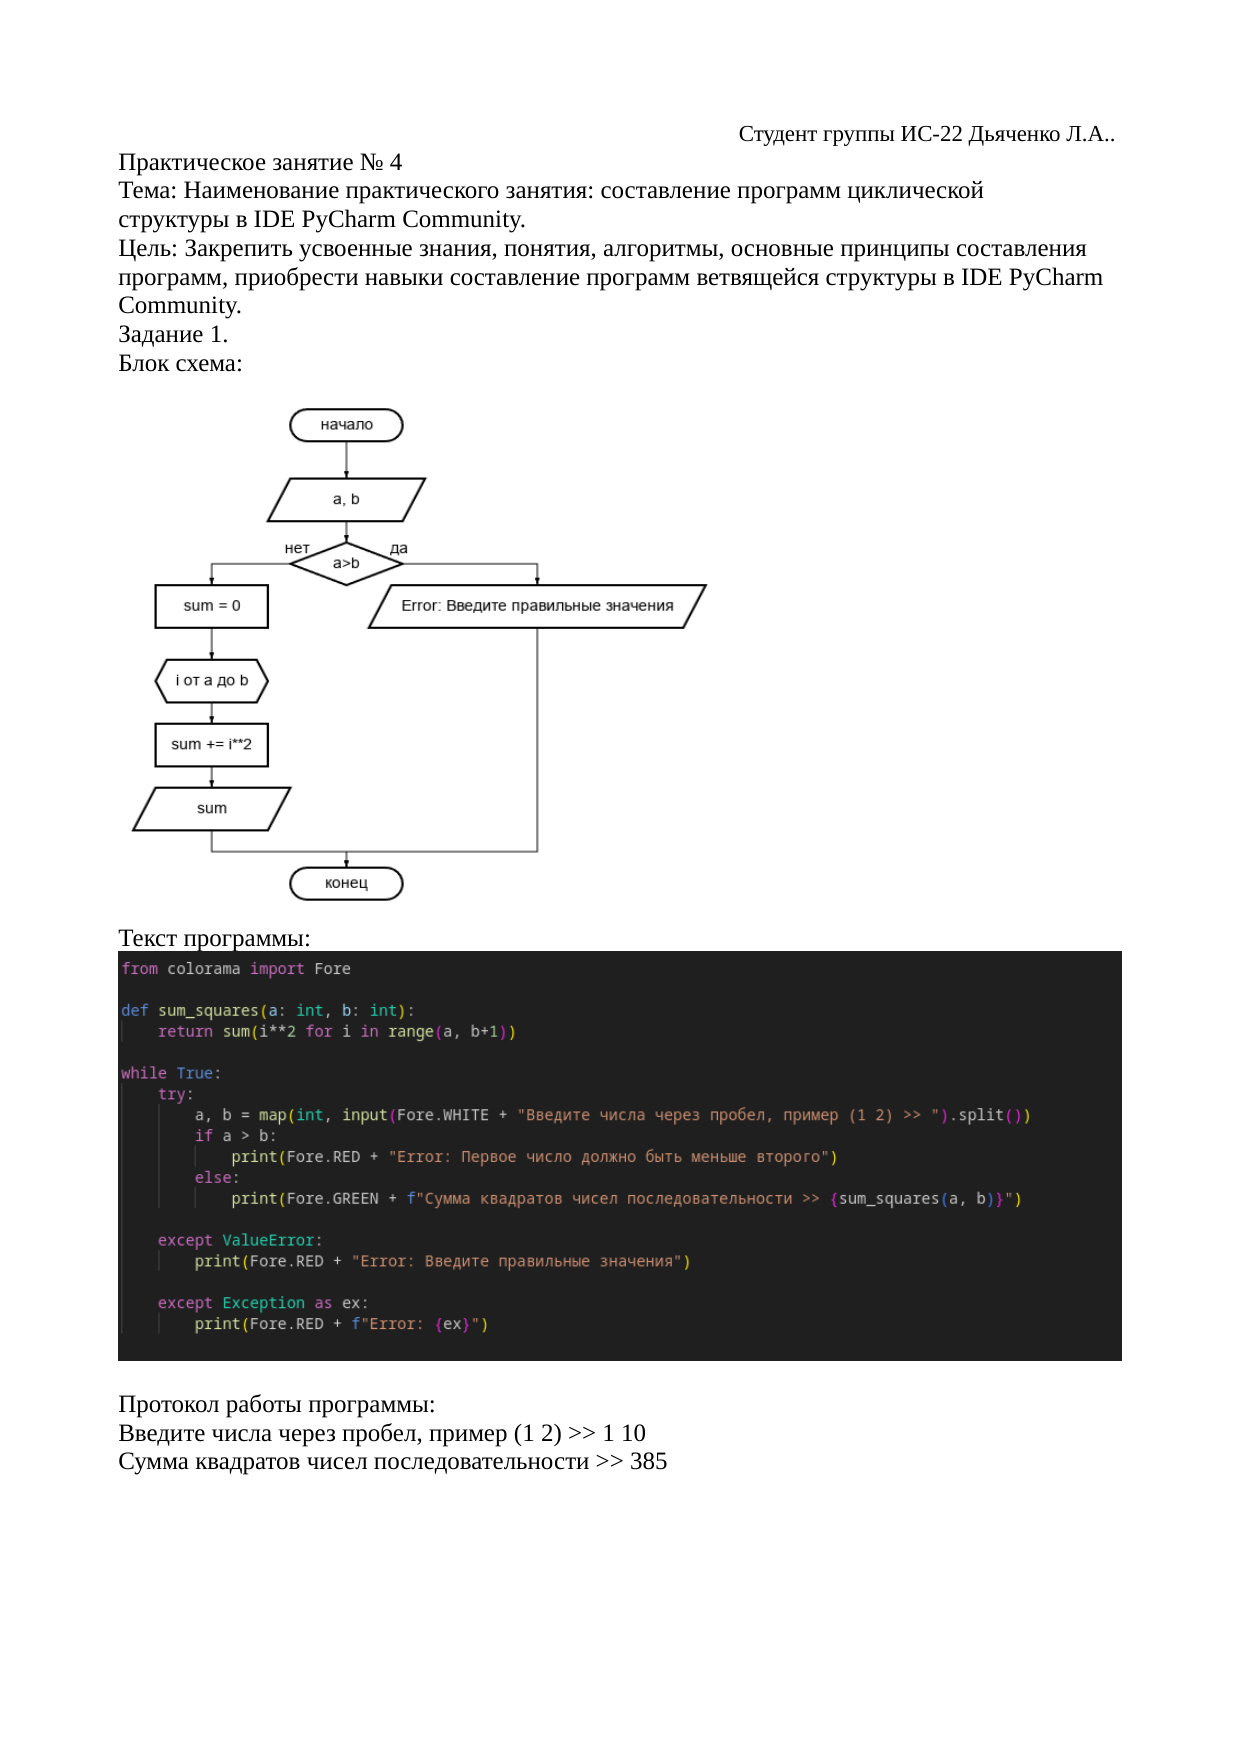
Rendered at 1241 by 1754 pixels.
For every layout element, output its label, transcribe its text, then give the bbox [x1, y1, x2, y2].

text программ, приобрести навыки составление программ ветвящейся структуры в IDE PyCharm [118, 262, 1122, 291]
text Тема: Наименование практического занятия: составление программ циклической [118, 176, 1122, 204]
text Протокол работы программы: [118, 1389, 1122, 1418]
text Блок схема: [118, 348, 1122, 377]
text Практическое занятие № 4 [118, 147, 1122, 176]
text Цель: Закрепить усвоенные знания, понятия, алгоритмы, основные принципы составления [118, 233, 1122, 262]
text Студент группы ИС-22 Дьяченко Л.А.. [118, 118, 1122, 147]
text структуры в IDE PyCharm Community. [118, 204, 1122, 233]
text Community. [118, 291, 1122, 319]
text Введите числа через пробел, пример (1 2) >> 1 10 [118, 1418, 1122, 1446]
picture [122, 388, 717, 921]
text Текст программы: [118, 923, 1122, 951]
text Задание 1. [118, 319, 1122, 348]
text Сумма квадратов чисел последовательности >> 385 [118, 1446, 1122, 1475]
picture [118, 951, 1122, 1361]
